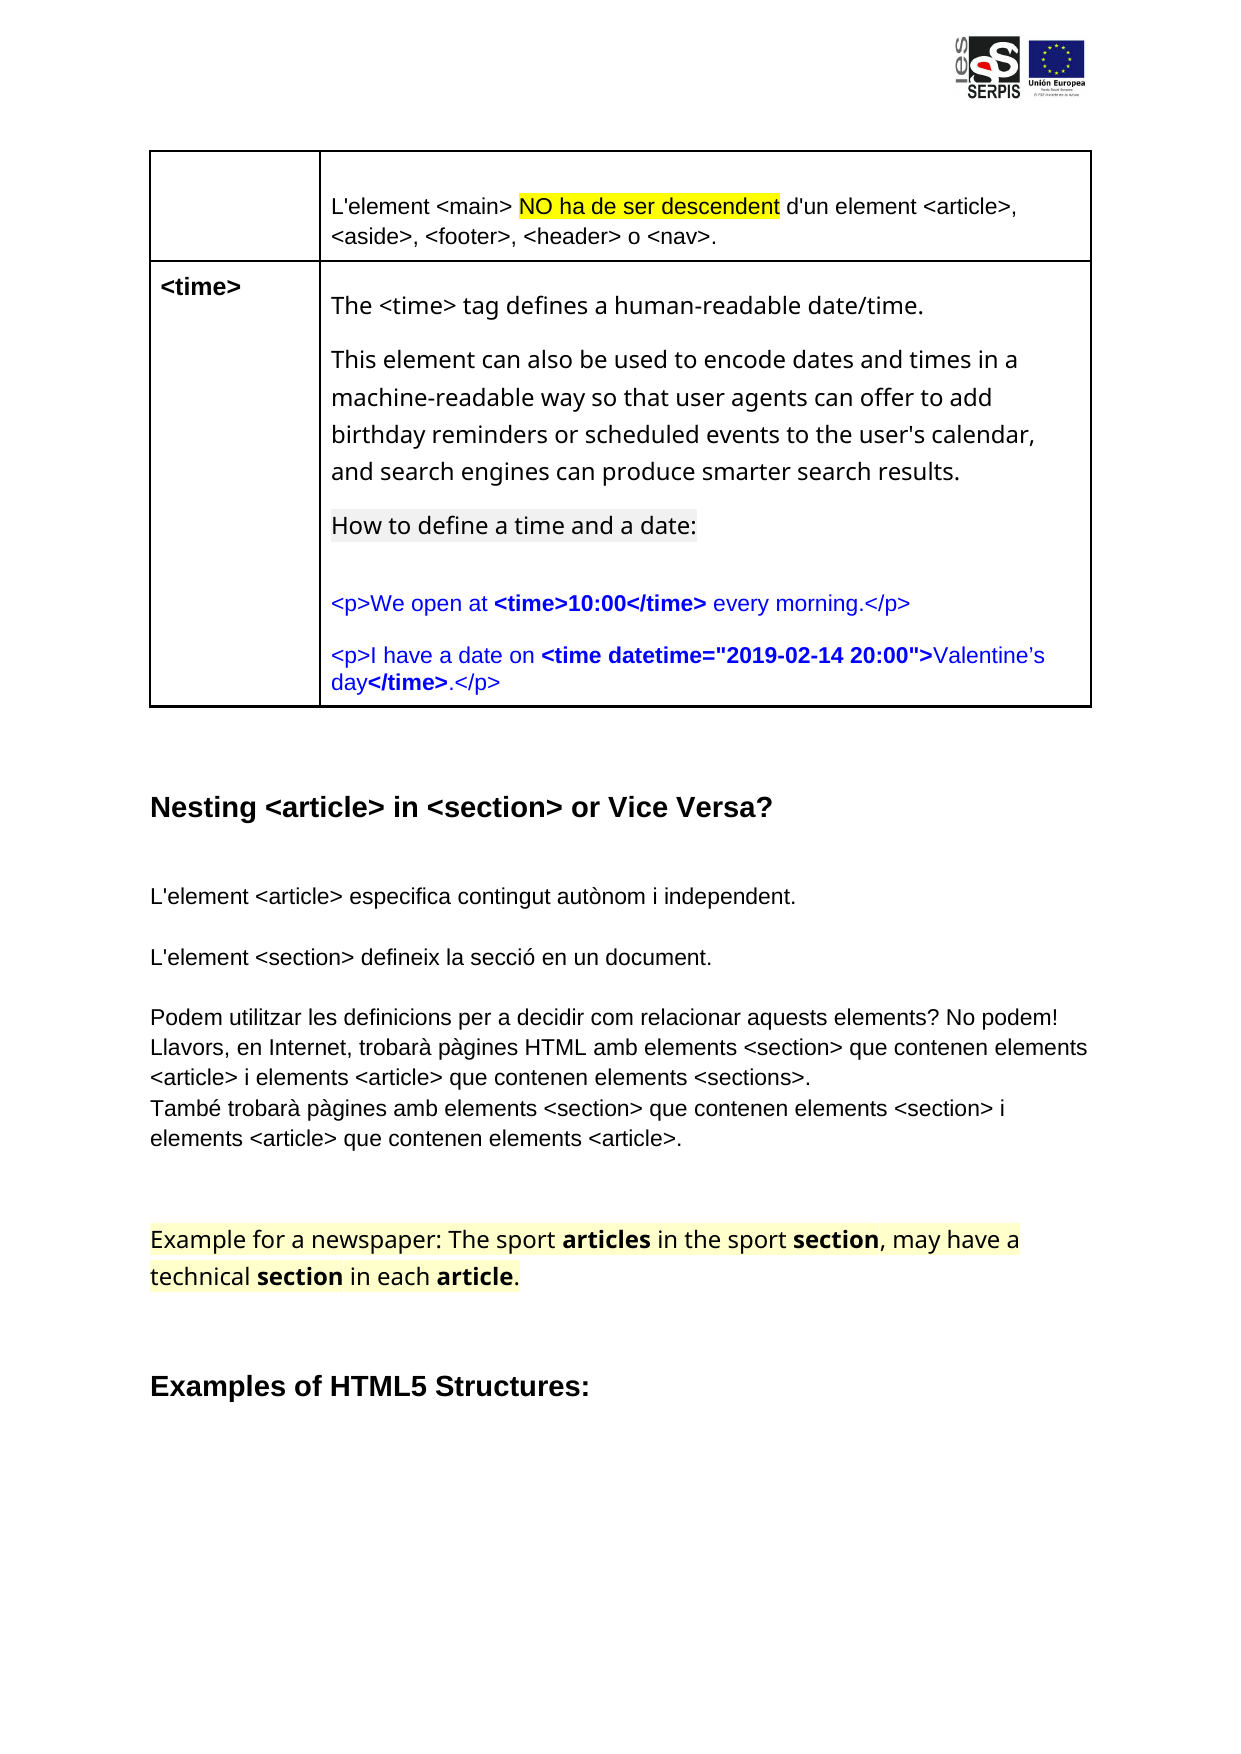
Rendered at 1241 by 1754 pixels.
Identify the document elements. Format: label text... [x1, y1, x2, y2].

text Podem utilitzar les definicions per a decidir com relacionar aquests elements? No podem! [150, 1004, 1090, 1030]
table_cell L'element <main> NO ha de ser descendent d'un element <article>, <aside>, <footer>, <header> o <nav>. [321, 152, 1090, 260]
text Example for a newspaper: The sport articles in the sport section, may have a technical section in each article. [150, 1222, 1090, 1292]
text També trobarà pàgines amb elements <section> que contenen elements <section> i elements <article> que contenen elements <article>. [150, 1094, 1090, 1151]
table_cell [151, 152, 319, 260]
text Llavors, en Internet, trobarà pàgines HTML amb elements <section> que contenen elements <article> i elements <article> que contenen elements <sections>. [150, 1034, 1090, 1091]
subtitle Examples of HTML5 Structures: [150, 1369, 1090, 1403]
table_cell <time> [151, 262, 319, 705]
text L'element <article> especifica contingut autònom i independent. [150, 883, 1090, 909]
picture [950, 32, 1090, 101]
subtitle Nesting <article> in <section> or Vice Versa? [150, 790, 1090, 824]
text L'element <section> defineix la secció en un document. [150, 943, 1090, 970]
table_cell The <time> tag defines a human-readable date/time. This element can also be used to encode dates and times in a machine-readable way so that user agents can offer to add birthday reminders or scheduled events to the user's calendar, and search engines can produce smarter search results. How to define a time and a date: <p>We open at <time>10:00</time> every morning.</p> <p>I have a date on <time datetime="2019-02-14 20:00">Valentine’s day</time>.</p> [321, 262, 1090, 705]
